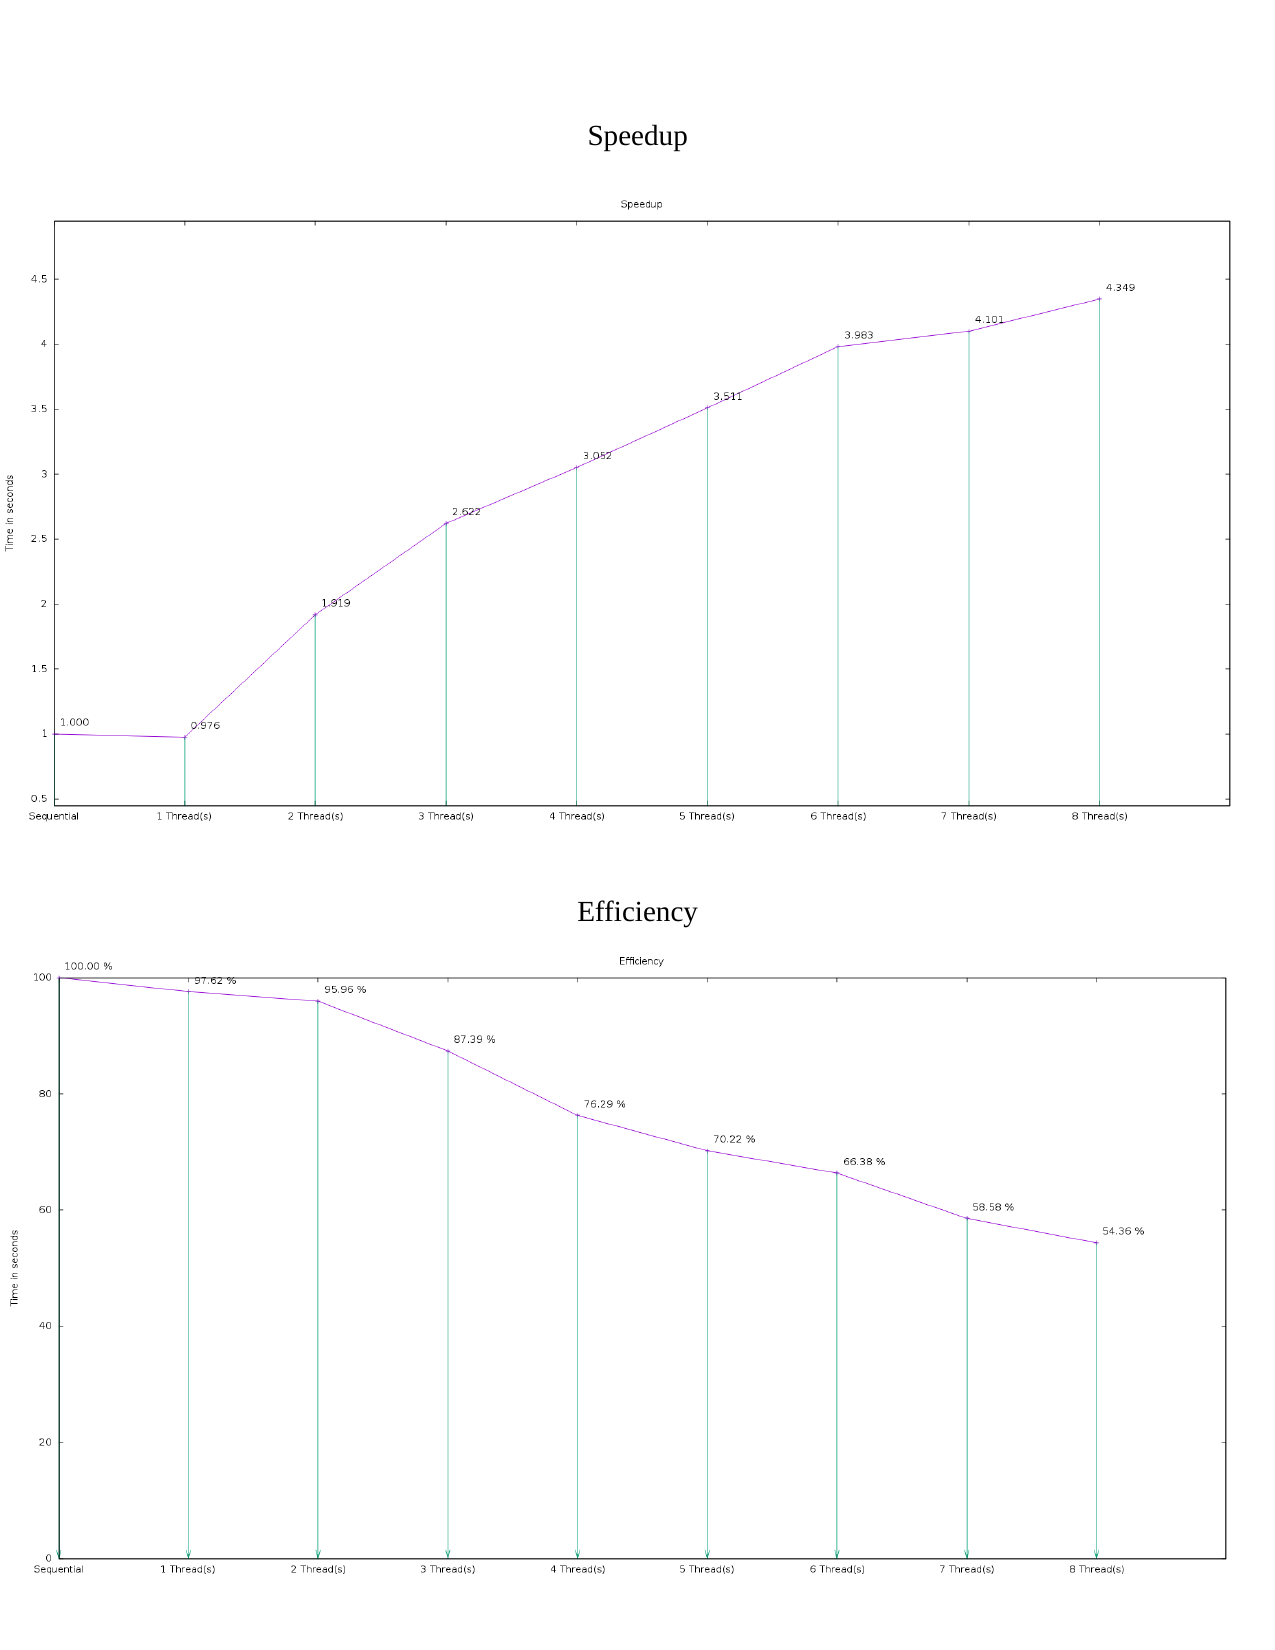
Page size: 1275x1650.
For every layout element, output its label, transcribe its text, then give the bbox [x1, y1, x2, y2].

text Efficiency [118, 894, 1157, 927]
text Speedup [118, 118, 1157, 152]
picture [5, 944, 1245, 1580]
picture [0, 187, 1249, 827]
